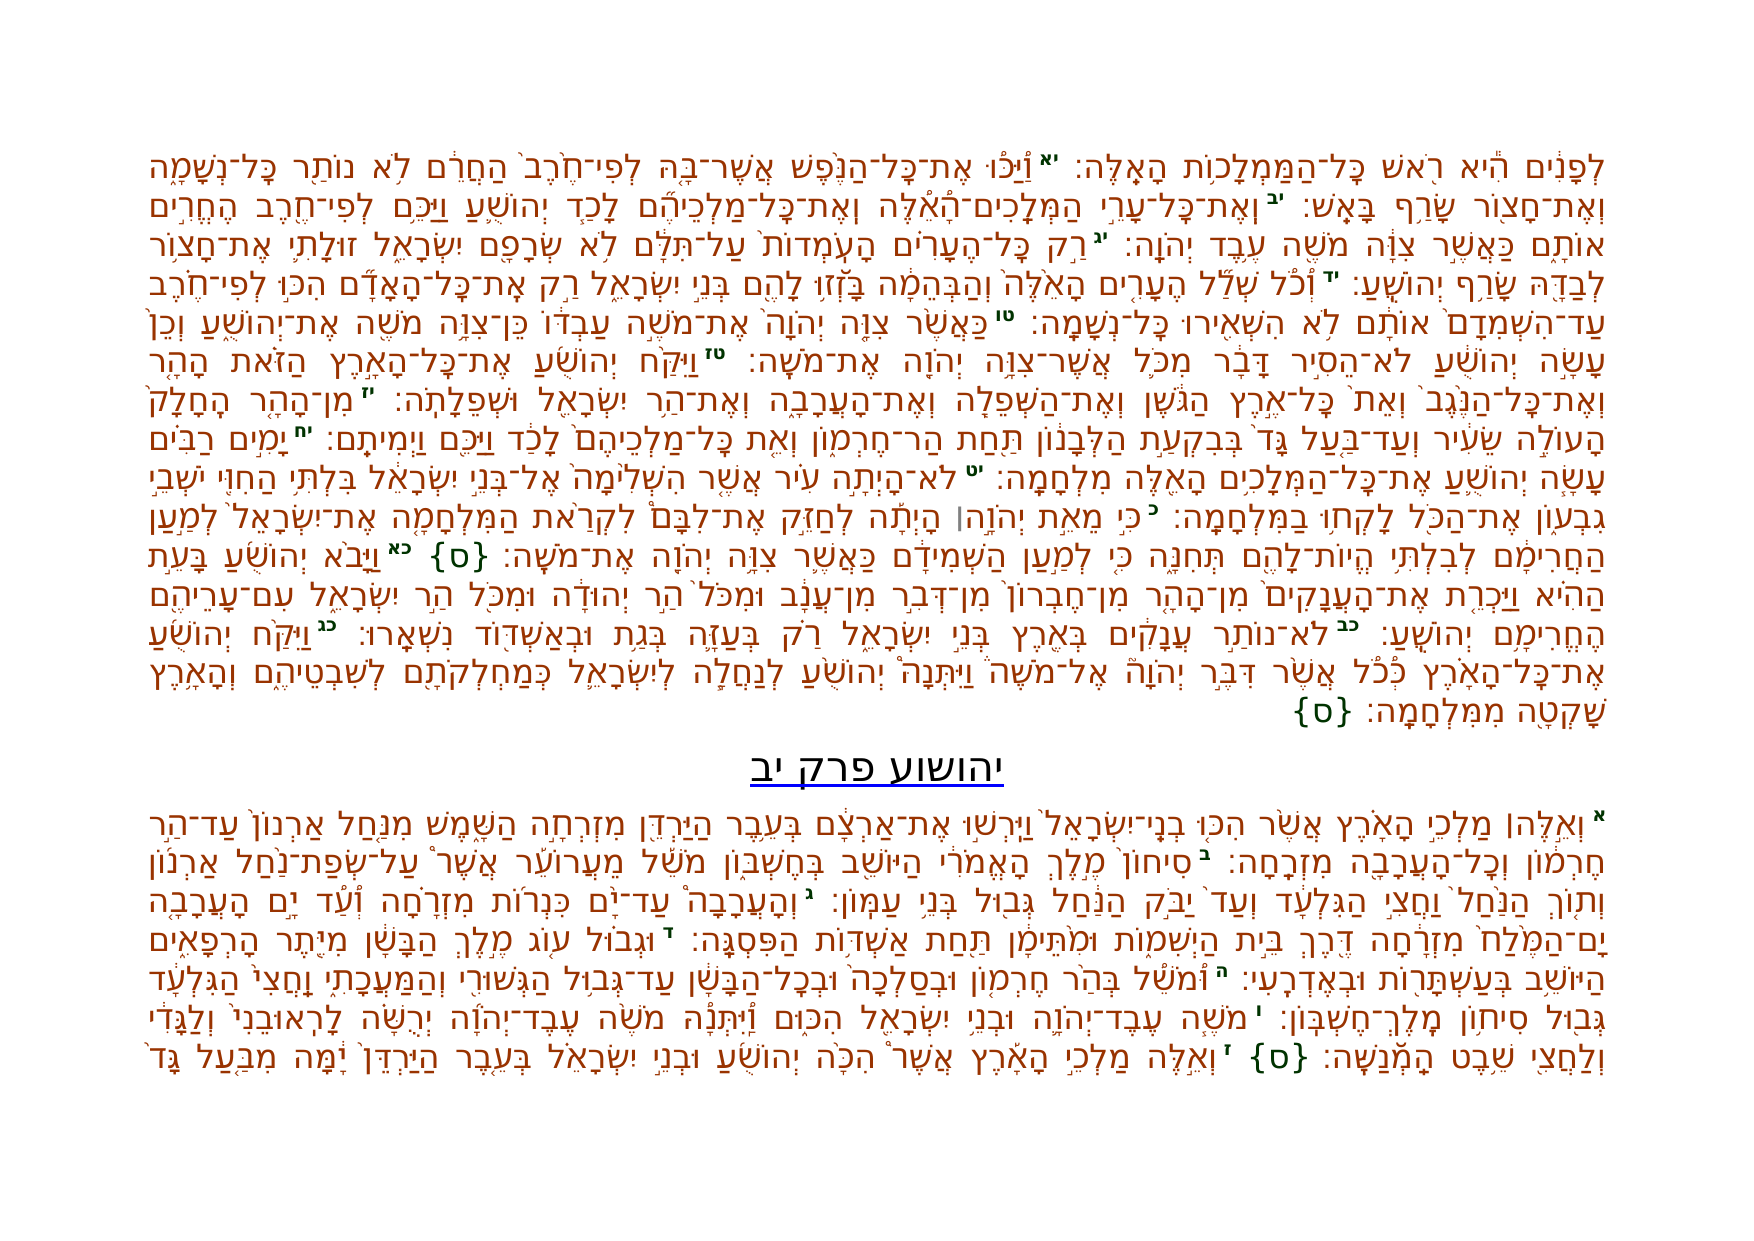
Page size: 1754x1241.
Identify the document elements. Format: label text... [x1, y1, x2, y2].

text א וְאֵ֣לֶּה׀ מַלְכֵ֣י הָאָ֗רֶץ אֲשֶׁ֨ר הִכּ֤וּ בְנֵֽי־יִשְׂרָאֵל֙ וַיִּֽרְשׁ֣וּ אֶת־אַרְצָ֔ם בְּעֵ֥בֶר הַיַּרְדֵּ֖ן מִזְרְחָ֣ה הַשָּׁ֑מֶשׁ מִנַּ֤חַל אַרְנוֹן֙ עַד־הַ֣ר חֶרְמ֔וֹן וְכׇל־הָעֲרָבָ֖ה מִזְרָֽחָה׃ ב סִיחוֹן֙ מֶ֣לֶךְ הָאֱמֹרִ֔י הַיּוֹשֵׁ֖ב בְּחֶשְׁבּ֑וֹן מֹשֵׁ֡ל מֵעֲרוֹעֵ֡ר אֲשֶׁר֩ עַל־שְׂפַת־נַ֨חַל אַרְנ֜וֹן וְת֤וֹךְ הַנַּ֙חַל֙ וַחֲצִ֣י הַגִּלְעָ֔ד וְעַד֙ יַבֹּ֣ק הַנַּ֔חַל גְּב֖וּל בְּנֵ֥י עַמּֽוֹן׃ ג וְהָעֲרָבָה֩ עַד־יָ֨ם כִּנְר֜וֹת מִזְרָ֗חָה וְ֠עַ֠ד יָ֣ם הָעֲרָבָ֤ה יָם־הַמֶּ֙לַח֙ מִזְרָ֔חָה דֶּ֖רֶךְ בֵּ֣ית הַיְשִׁמ֑וֹת וּמִ֨תֵּימָ֔ן תַּ֖חַת אַשְׁדּ֥וֹת הַפִּסְגָּֽה׃ ד וּגְב֗וּל ע֚וֹג מֶ֣לֶךְ הַבָּשָׁ֔ן מִיֶּ֖תֶר הָרְפָאִ֑ים הַיּוֹשֵׁ֥ב בְּעַשְׁתָּר֖וֹת וּבְאֶדְרֶֽעִי׃ ה וּ֠מֹשֵׁ֠ל בְּהַ֨ר חֶרְמ֤וֹן וּבְסַלְכָה֙ וּבְכׇל־הַבָּשָׁ֔ן עַד־גְּב֥וּל הַגְּשׁוּרִ֖י וְהַמַּעֲכָתִ֑י וַֽחֲצִי֙ הַגִּלְעָ֔ד גְּב֖וּל סִיח֥וֹן מֶֽלֶךְ־חֶשְׁבּֽוֹן׃ ו מֹשֶׁ֧ה עֶבֶד־יְהֹוָ֛ה וּבְנֵ֥י יִשְׂרָאֵ֖ל הִכּ֑וּם וַֽ֠יִּתְּנָ֠הּ מֹשֶׁ֨ה עֶבֶד־יְהֹוָ֜ה יְרֻשָּׁ֗ה לָרֽאוּבֵנִי֙ וְלַגָּדִ֔י וְלַחֲצִ֖י שֵׁ֥בֶט הַֽמְﬞנַשֶּֽׁה׃ {ס} ז וְאֵ֣לֶּה מַלְכֵ֣י הָאָ֡רֶץ אֲשֶׁר֩ הִכָּ֨ה יְהוֹשֻׁ֜עַ וּבְנֵ֣י יִשְׂרָאֵ֗ל בְּעֵ֤בֶר הַיַּרְדֵּן֙ יָ֔מָּה מִבַּ֤עַל גָּד֙ [148, 804, 1606, 1076]
text לְפָנִ֔ים הִ֕יא רֹ֖אשׁ כׇּל־הַמַּמְלָכ֥וֹת הָאֵֽלֶּה׃ יא וַ֠יַּכּ֠וּ אֶת־כׇּל־הַנֶּ֨פֶשׁ אֲשֶׁר־בָּ֤הּ לְפִי־חֶ֙רֶב֙ הַחֲרֵ֔ם לֹ֥א נוֹתַ֖ר כׇּל־נְשָׁמָ֑ה וְאֶת־חָצ֖וֹר שָׂרַ֥ף בָּאֵֽשׁ׃ יב וְֽאֶת־כׇּל־עָרֵ֣י הַמְּלָֽכִים־הָ֠אֵ֠לֶּה וְֽאֶת־כׇּל־מַלְכֵיהֶ֞ם לָכַ֧ד יְהוֹשֻׁ֛עַ וַיַּכֵּ֥ם לְפִי־חֶ֖רֶב הֶחֱרִ֣ים אוֹתָ֑ם כַּאֲשֶׁ֣ר צִוָּ֔ה מֹשֶׁ֖ה עֶ֥בֶד יְהֹוָֽה׃ יג רַ֣ק כׇּל־הֶעָרִ֗ים הָעֹֽמְדוֹת֙ עַל־תִּלָּ֔ם לֹ֥א שְׂרָפָ֖ם יִשְׂרָאֵ֑ל זוּלָתִ֛י אֶת־חָצ֥וֹר לְבַדָּ֖הּ שָׂרַ֥ף יְהוֹשֻֽׁעַ׃ יד וְ֠כֹ֠ל שְׁלַ֞ל הֶעָרִ֤ים הָאֵ֙לֶּה֙ וְהַבְּהֵמָ֔ה בָּזְﬞז֥וּ לָהֶ֖ם בְּנֵ֣י יִשְׂרָאֵ֑ל רַ֣ק אֶֽת־כׇּל־הָאָדָ֞ם הִכּ֣וּ לְפִי־חֶ֗רֶב עַד־הִשְׁמִדָם֙ אוֹתָ֔ם לֹ֥א הִשְׁאִ֖ירוּ כׇּל־נְשָׁמָֽה׃ טו כַּאֲשֶׁ֨ר צִוָּ֤ה יְהֹוָה֙ אֶת־מֹשֶׁ֣ה עַבְדּ֔וֹ כֵּן־צִוָּ֥ה מֹשֶׁ֖ה אֶת־יְהוֹשֻׁ֑עַ וְכֵן֙ עָשָׂ֣ה יְהוֹשֻׁ֔עַ לֹא־הֵסִ֣יר דָּבָ֔ר מִכֹּ֛ל אֲשֶׁר־צִוָּ֥ה יְהֹוָ֖ה אֶת־מֹשֶֽׁה׃ טז וַיִּקַּ֨ח יְהוֹשֻׁ֜עַ אֶת־כׇּל־הָאָ֣רֶץ הַזֹּ֗את הָהָ֤ר וְאֶת־כׇּל־הַנֶּ֙גֶב֙ וְאֵת֙ כׇּל־אֶ֣רֶץ הַגֹּ֔שֶׁן וְאֶת־הַשְּׁפֵלָ֖ה וְאֶת־הָעֲרָבָ֑ה וְאֶת־הַ֥ר יִשְׂרָאֵ֖ל וּשְׁפֵלָתֹֽה׃ יז מִן־הָהָ֤ר הֶֽחָלָק֙ הָעוֹלֶ֣ה שֵׂעִ֔יר וְעַד־בַּ֤עַל גָּד֙ בְּבִקְעַ֣ת הַלְּבָנ֔וֹן תַּ֖חַת הַר־חֶרְמ֑וֹן וְאֵ֤ת כׇּל־מַלְכֵיהֶם֙ לָכַ֔ד וַיַּכֵּ֖ם וַיְמִיתֵֽם׃ יח יָמִ֣ים רַבִּ֗ים עָשָׂ֧ה יְהוֹשֻׁ֛עַ אֶת־כׇּל־הַמְּלָכִ֥ים הָאֵ֖לֶּה מִלְחָמָֽה׃ יט לֹא־הָיְתָ֣ה עִ֗יר אֲשֶׁ֤ר הִשְׁלִ֙ימָה֙ אֶל־בְּנֵ֣י יִשְׂרָאֵ֔ל בִּלְתִּ֥י הַחִוִּ֖י יֹשְׁבֵ֣י גִבְע֑וֹן אֶת־הַכֹּ֖ל לָקְח֥וּ בַמִּלְחָמָֽה׃ כ כִּ֣י מֵאֵ֣ת יְהֹוָ֣ה׀ הָיְתָ֡ה לְחַזֵּ֣ק אֶת־לִבָּם֩ לִקְרַ֨את הַמִּלְחָמָ֤ה אֶת־יִשְׂרָאֵל֙ לְמַ֣עַן הַחֲרִימָ֔ם לְבִלְתִּ֥י הֱיוֹת־לָהֶ֖ם תְּחִנָּ֑ה כִּ֚י לְמַ֣עַן הַשְׁמִידָ֔ם כַּאֲשֶׁ֛ר צִוָּ֥ה יְהֹוָ֖ה אֶת־מֹשֶֽׁה׃ {ס} כא וַיָּבֹ֨א יְהוֹשֻׁ֜עַ בָּעֵ֣ת הַהִ֗יא וַיַּכְרֵ֤ת אֶת־הָעֲנָקִים֙ מִן־הָהָ֤ר מִן־חֶבְרוֹן֙ מִן־דְּבִ֣ר מִן־עֲנָ֔ב וּמִכֹּל֙ הַ֣ר יְהוּדָ֔ה וּמִכֹּ֖ל הַ֣ר יִשְׂרָאֵ֑ל עִם־עָרֵיהֶ֖ם הֶחֱרִימָ֥ם יְהוֹשֻֽׁעַ׃ כב לֹא־נוֹתַ֣ר עֲנָקִ֔ים בְּאֶ֖רֶץ בְּנֵ֣י יִשְׂרָאֵ֑ל רַ֗ק בְּעַזָּ֛ה בְּגַ֥ת וּבְאַשְׁדּ֖וֹד נִשְׁאָֽרוּ׃ כג וַיִּקַּ֨ח יְהוֹשֻׁ֜עַ אֶת־כׇּל־הָאָ֗רֶץ כְּ֠כֹ֠ל אֲשֶׁ֨ר דִּבֶּ֣ר יְהֹוָה֮ אֶל־מֹשֶׁה֒ וַיִּתְּנָהּ֩ יְהוֹשֻׁ֨עַ לְנַחֲלָ֧ה לְיִשְׂרָאֵ֛ל כְּמַחְלְקֹתָ֖ם לְשִׁבְטֵיהֶ֑ם וְהָאָ֥רֶץ שָׁקְטָ֖ה מִמִּלְחָמָֽה׃ {ס} [148, 148, 1606, 731]
text יהושוע פרק יב [148, 743, 1606, 792]
